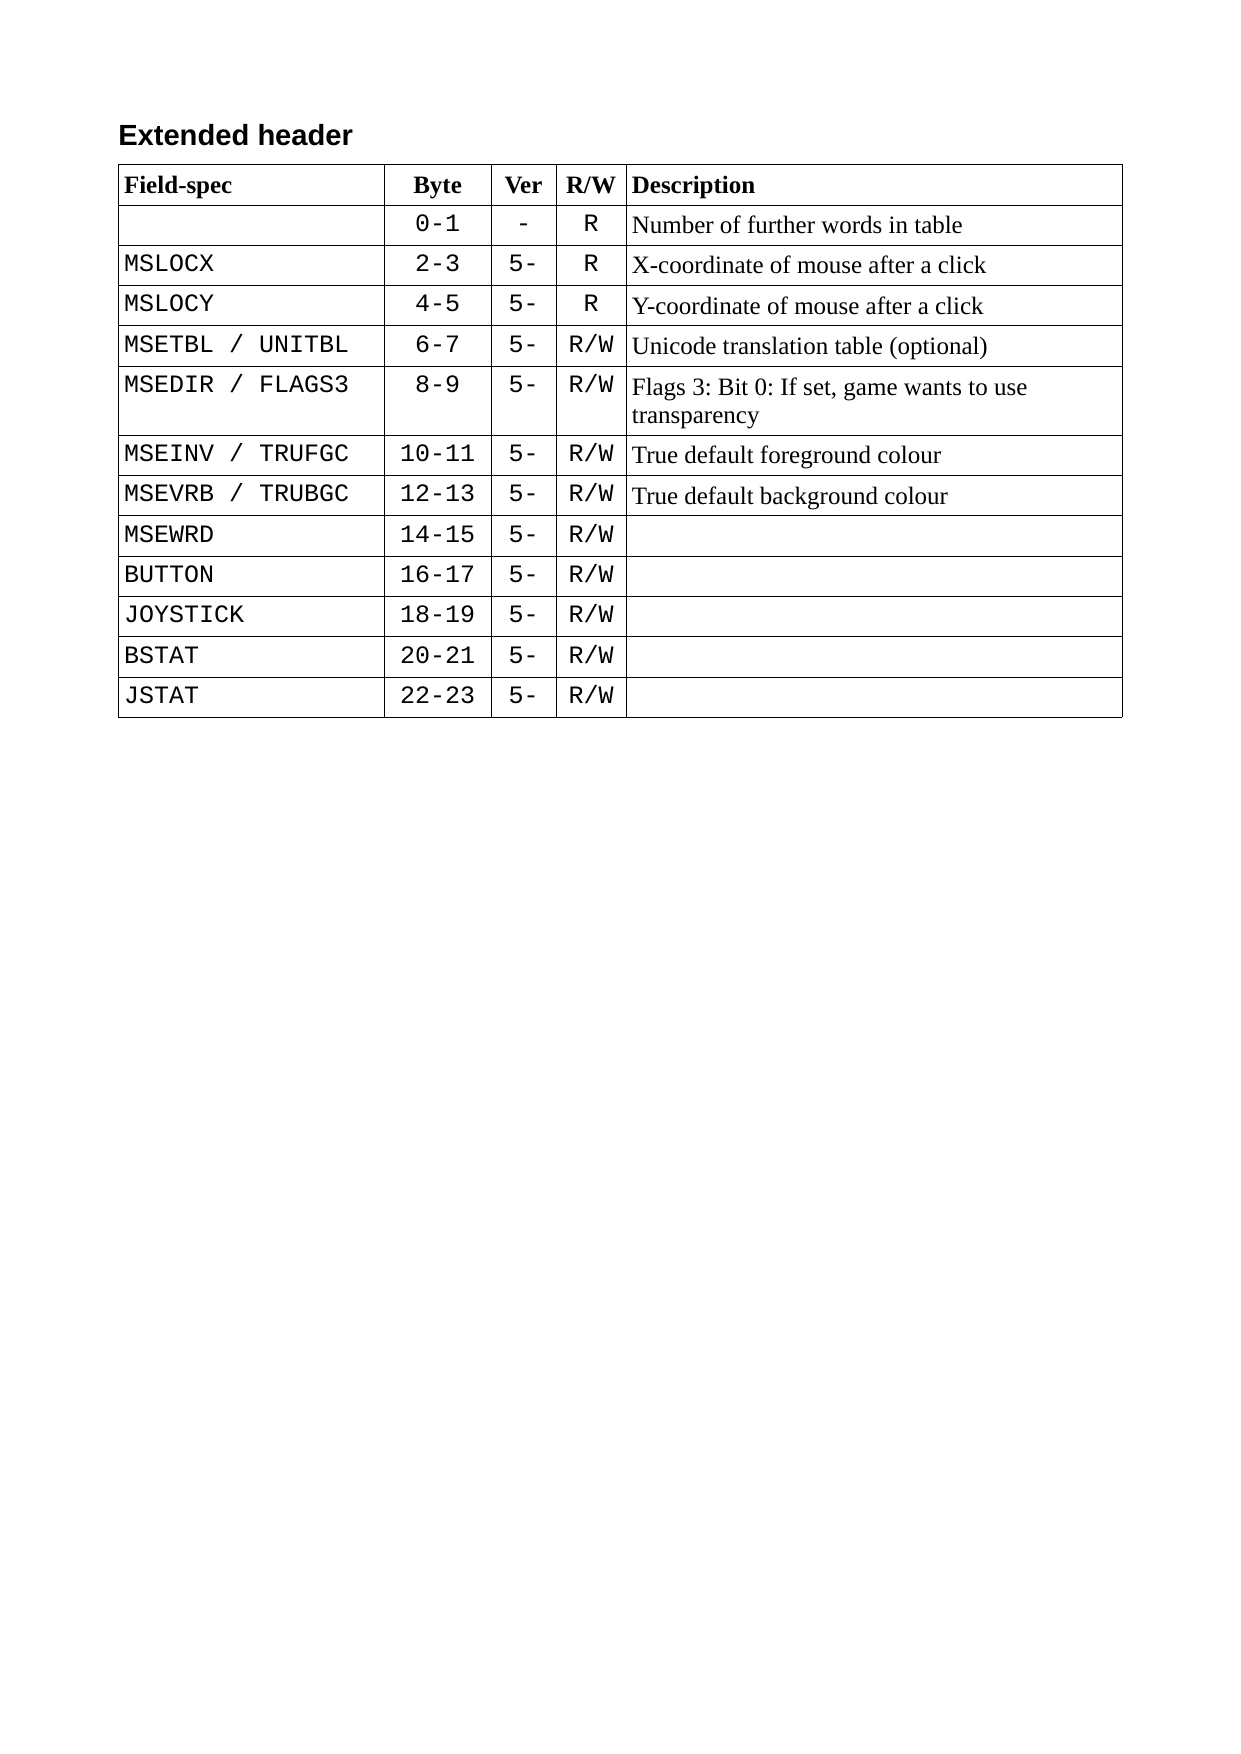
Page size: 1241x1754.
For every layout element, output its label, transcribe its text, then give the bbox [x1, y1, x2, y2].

table_cell 20-21 [385, 637, 491, 677]
table_cell JOYSTICK [119, 597, 384, 636]
table_cell 5- [492, 597, 556, 636]
table_cell R/W [557, 597, 626, 636]
table_cell [627, 557, 1122, 596]
table_header Byte [385, 165, 491, 204]
table_cell MSEWRD [119, 516, 384, 556]
table_cell [627, 678, 1122, 717]
table_cell R/W [557, 436, 626, 475]
table_header R/W [557, 165, 626, 204]
table_cell 8-9 [385, 367, 491, 435]
table_cell Number of further words in table [627, 206, 1122, 245]
table_cell 6-7 [385, 326, 491, 366]
table_cell R/W [557, 678, 626, 717]
table_cell 5- [492, 367, 556, 435]
table_cell MSEVRB / TRUBGC [119, 476, 384, 515]
table_header Description [627, 165, 1122, 204]
table_cell R/W [557, 367, 626, 435]
table_cell 12-13 [385, 476, 491, 515]
table_cell JSTAT [119, 678, 384, 717]
table_cell R/W [557, 516, 626, 556]
table_cell MSEINV / TRUFGC [119, 436, 384, 475]
table_cell R/W [557, 557, 626, 596]
table_cell - [492, 206, 556, 245]
table_cell R [557, 246, 626, 285]
table_cell MSEDIR / FLAGS3 [119, 367, 384, 435]
table_cell BSTAT [119, 637, 384, 677]
table_cell X-coordinate of mouse after a click [627, 246, 1122, 285]
table_cell R [557, 286, 626, 325]
table_cell 5- [492, 678, 556, 717]
table_cell 5- [492, 637, 556, 677]
subtitle Extended header [118, 118, 1122, 152]
table_cell R/W [557, 326, 626, 366]
table_header Field-spec [119, 165, 384, 204]
table_cell 16-17 [385, 557, 491, 596]
table_header Ver [492, 165, 556, 204]
table_cell [119, 206, 384, 245]
table_cell R [557, 206, 626, 245]
table_cell 5- [492, 557, 556, 596]
table_cell Flags 3: Bit 0: If set, game wants to use transparency [627, 367, 1122, 435]
table_cell 2-3 [385, 246, 491, 285]
table_cell R/W [557, 476, 626, 515]
table_cell Unicode translation table (optional) [627, 326, 1122, 366]
table_cell 14-15 [385, 516, 491, 556]
table_cell 10-11 [385, 436, 491, 475]
table_cell 4-5 [385, 286, 491, 325]
table_cell MSLOCY [119, 286, 384, 325]
table_cell True default foreground colour [627, 436, 1122, 475]
table_cell [627, 597, 1122, 636]
table_cell MSETBL / UNITBL [119, 326, 384, 366]
table_cell [627, 637, 1122, 677]
table_cell 22-23 [385, 678, 491, 717]
table_cell 5- [492, 246, 556, 285]
table_cell 0-1 [385, 206, 491, 245]
table_cell 5- [492, 286, 556, 325]
table_cell BUTTON [119, 557, 384, 596]
table_cell Y-coordinate of mouse after a click [627, 286, 1122, 325]
table_cell 18-19 [385, 597, 491, 636]
table_cell True default background colour [627, 476, 1122, 515]
table_cell 5- [492, 326, 556, 366]
table_cell 5- [492, 436, 556, 475]
table_cell 5- [492, 476, 556, 515]
table_cell 5- [492, 516, 556, 556]
table_cell R/W [557, 637, 626, 677]
table_cell [627, 516, 1122, 556]
table_cell MSLOCX [119, 246, 384, 285]
